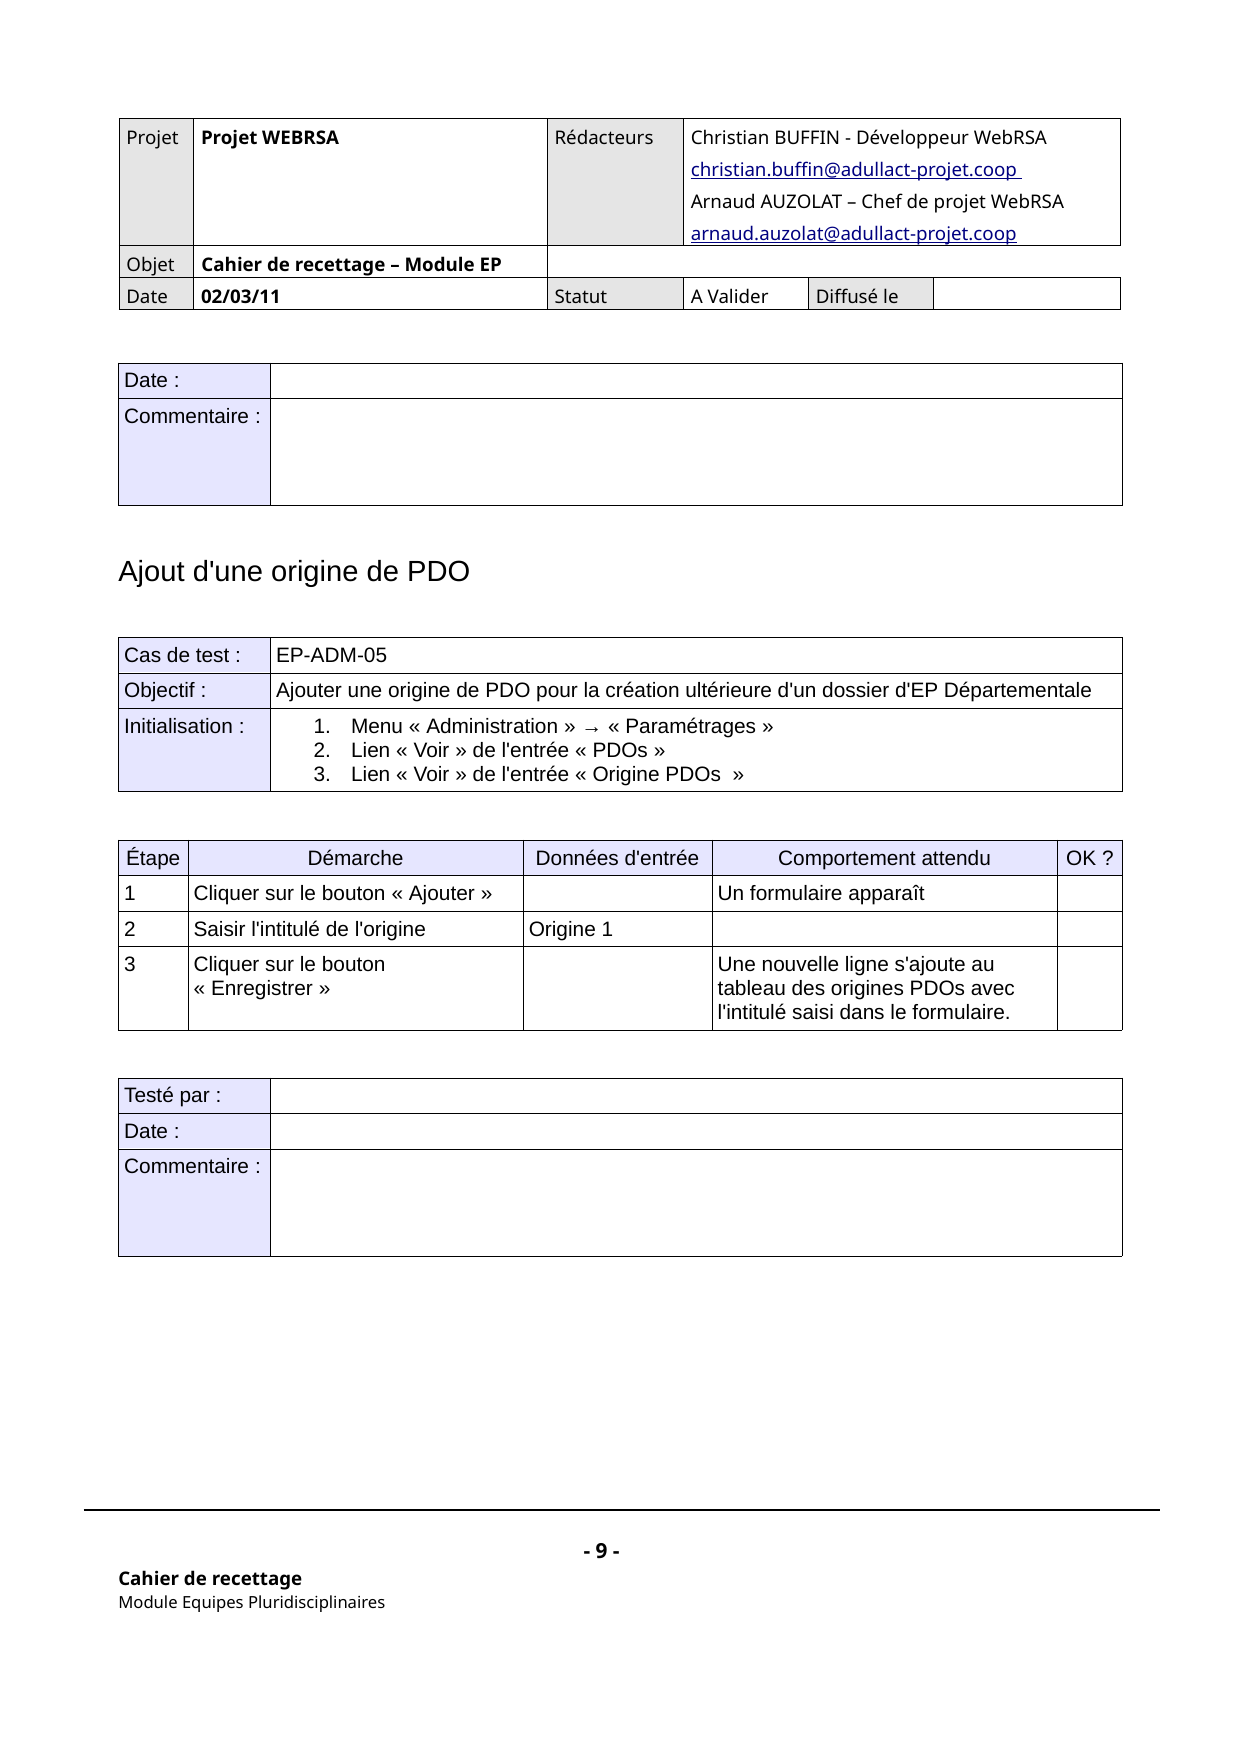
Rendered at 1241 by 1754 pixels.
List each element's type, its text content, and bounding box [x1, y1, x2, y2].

table_cell [713, 912, 1057, 946]
table_cell Date : [119, 364, 270, 398]
subtitle Ajout d'une origine de PDO [118, 554, 1122, 588]
table_cell Une nouvelle ligne s'ajoute au tableau des origines PDOs avec l'intitulé saisi dans le formulaire. [713, 947, 1057, 1029]
table_cell Objectif : [119, 674, 270, 708]
table_header Étape [119, 841, 188, 875]
table_header OK ? [1058, 841, 1122, 875]
table_cell [271, 1114, 1122, 1148]
table_cell [524, 876, 712, 911]
table_cell [524, 947, 712, 1029]
table_cell Commentaire : [119, 399, 270, 505]
table_cell 3 [119, 947, 188, 1029]
table_cell Commentaire : [119, 1150, 270, 1256]
table_header Cas de test : [119, 638, 270, 672]
table_cell 2 [119, 912, 188, 946]
table_cell Cliquer sur le bouton « Enregistrer » [189, 947, 523, 1029]
table_cell [271, 364, 1122, 398]
table_header EP-ADM-05 [271, 638, 1122, 672]
table_header [271, 1079, 1122, 1113]
table_cell [271, 1150, 1122, 1256]
table_header Données d'entrée [524, 841, 712, 875]
table_cell [1058, 912, 1122, 946]
table_cell Date : [119, 1114, 270, 1148]
table_cell Ajouter une origine de PDO pour la création ultérieure d'un dossier d'EP Départementale [271, 674, 1122, 708]
table_cell [271, 399, 1122, 505]
table_cell Origine 1 [524, 912, 712, 946]
table_cell Cliquer sur le bouton « Ajouter » [189, 876, 523, 911]
table_cell [1058, 876, 1122, 911]
table_cell Initialisation : [119, 709, 270, 791]
table_cell Menu « Administration » → « Paramétrages » Lien « Voir » de l'entrée « PDOs » Lien « Voir » de l'entrée « Origine PDOs » [271, 709, 1122, 791]
table_cell 1 [119, 876, 188, 911]
table_header Comportement attendu [713, 841, 1057, 875]
table_cell Saisir l'intitulé de l'origine [189, 912, 523, 946]
table_cell [1058, 947, 1122, 1029]
table_header Testé par : [119, 1079, 270, 1113]
table_cell Un formulaire apparaît [713, 876, 1057, 911]
table_header Démarche [189, 841, 523, 875]
